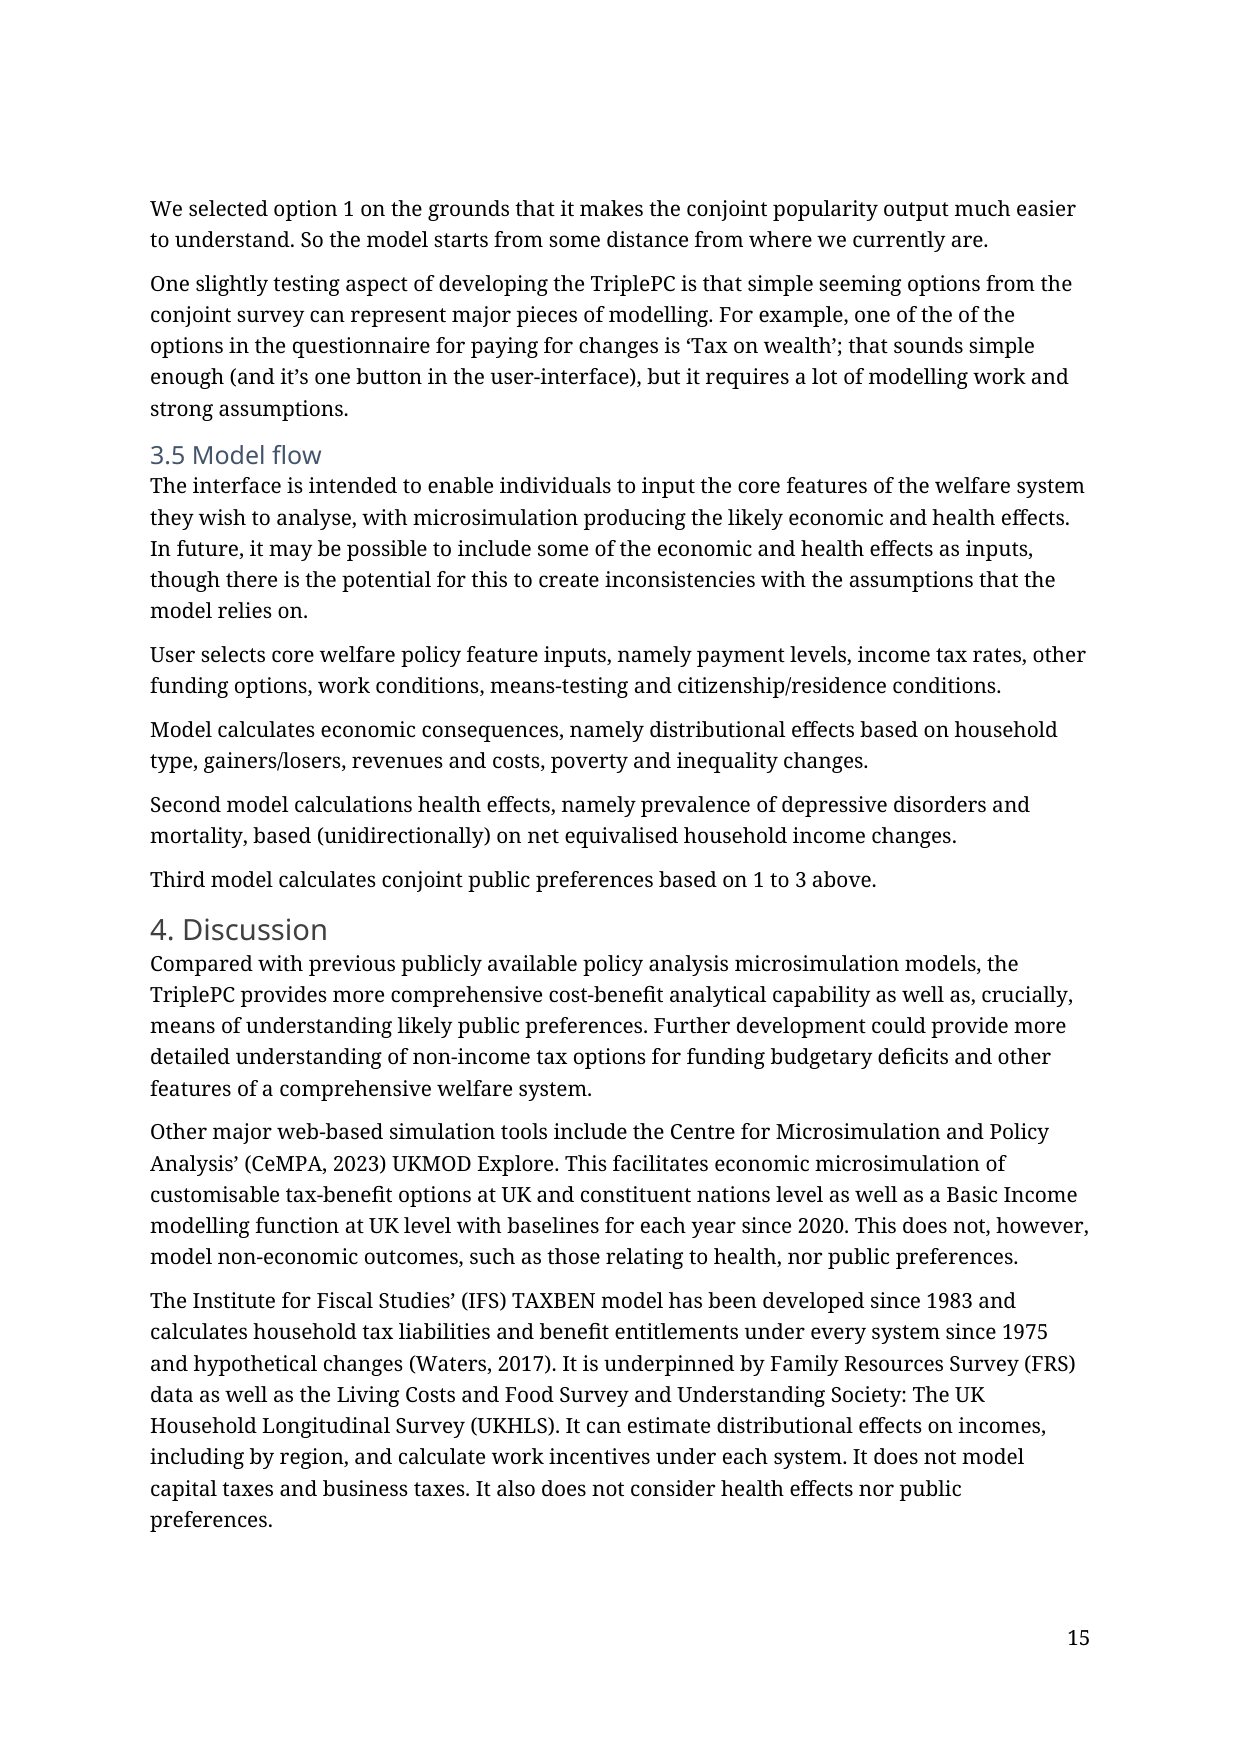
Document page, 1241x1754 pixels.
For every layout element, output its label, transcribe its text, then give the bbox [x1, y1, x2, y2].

text The interface is intended to enable individuals to input the core features of the welfare system they wish to analyse, with microsimulation producing the likely economic and health effects. In future, it may be possible to include some of the economic and health effects as inputs, though there is the potential for this to create inconsistencies with the assumptions that the model relies on. [150, 472, 1090, 625]
text User selects core welfare policy feature inputs, namely payment levels, income tax rates, other funding options, work conditions, means-testing and citizenship/residence conditions. [150, 640, 1090, 700]
text Second model calculations health effects, namely prevalence of depressive disorders and mortality, based (unidirectionally) on net equivalised household income changes. [150, 790, 1090, 850]
text The Institute for Fiscal Studies’ (IFS) TAXBEN model has been developed since 1983 and calculates household tax liabilities and benefit entitlements under every system since 1975 and hypothetical changes (Waters, 2017). It is underpinned by Family Resources Survey (FRS) data as well as the Living Costs and Food Survey and Understanding Society: The UK Household Longitudinal Survey (UKHLS). It can estimate distributional effects on incomes, including by region, and calculate work incentives under each system. It does not model capital taxes and business taxes. It also does not consider health effects nor public preferences. [150, 1286, 1090, 1533]
text We selected option 1 on the grounds that it makes the conjoint popularity output much easier to understand. So the model starts from some distance from where we currently are. [150, 194, 1090, 253]
subtitle 3.5 Model flow [150, 437, 1090, 472]
text One slightly testing aspect of developing the TriplePC is that simple seeming options from the conjoint survey can represent major pieces of modelling. For example, one of the of the options in the questionnaire for paying for changes is ‘Tax on wealth’; that sounds simple enough (and it’s one button in the user-interface), but it requires a lot of modelling work and strong assumptions. [150, 269, 1090, 422]
subtitle 4. Discussion [150, 909, 1090, 949]
text Compared with previous publicly available policy analysis microsimulation models, the TriplePC provides more comprehensive cost-benefit analytical capability as well as, crucially, means of understanding likely public preferences. Further development could provide more detailed understanding of non-income tax options for funding budgetary deficits and other features of a comprehensive welfare system. [150, 949, 1090, 1102]
text Third model calculates conjoint public preferences based on 1 to 3 above. [150, 865, 1090, 894]
text Model calculates economic consequences, namely distributional effects based on household type, gainers/losers, revenues and costs, poverty and inequality changes. [150, 715, 1090, 775]
text Other major web-based simulation tools include the Centre for Microsimulation and Policy Analysis’ (CeMPA, 2023) UKMOD Explore. This facilitates economic microsimulation of customisable tax-benefit options at UK and constituent nations level as well as a Basic Income modelling function at UK level with baselines for each year since 2020. This does not, however, model non-economic outcomes, such as those relating to health, nor public preferences. [150, 1117, 1090, 1271]
